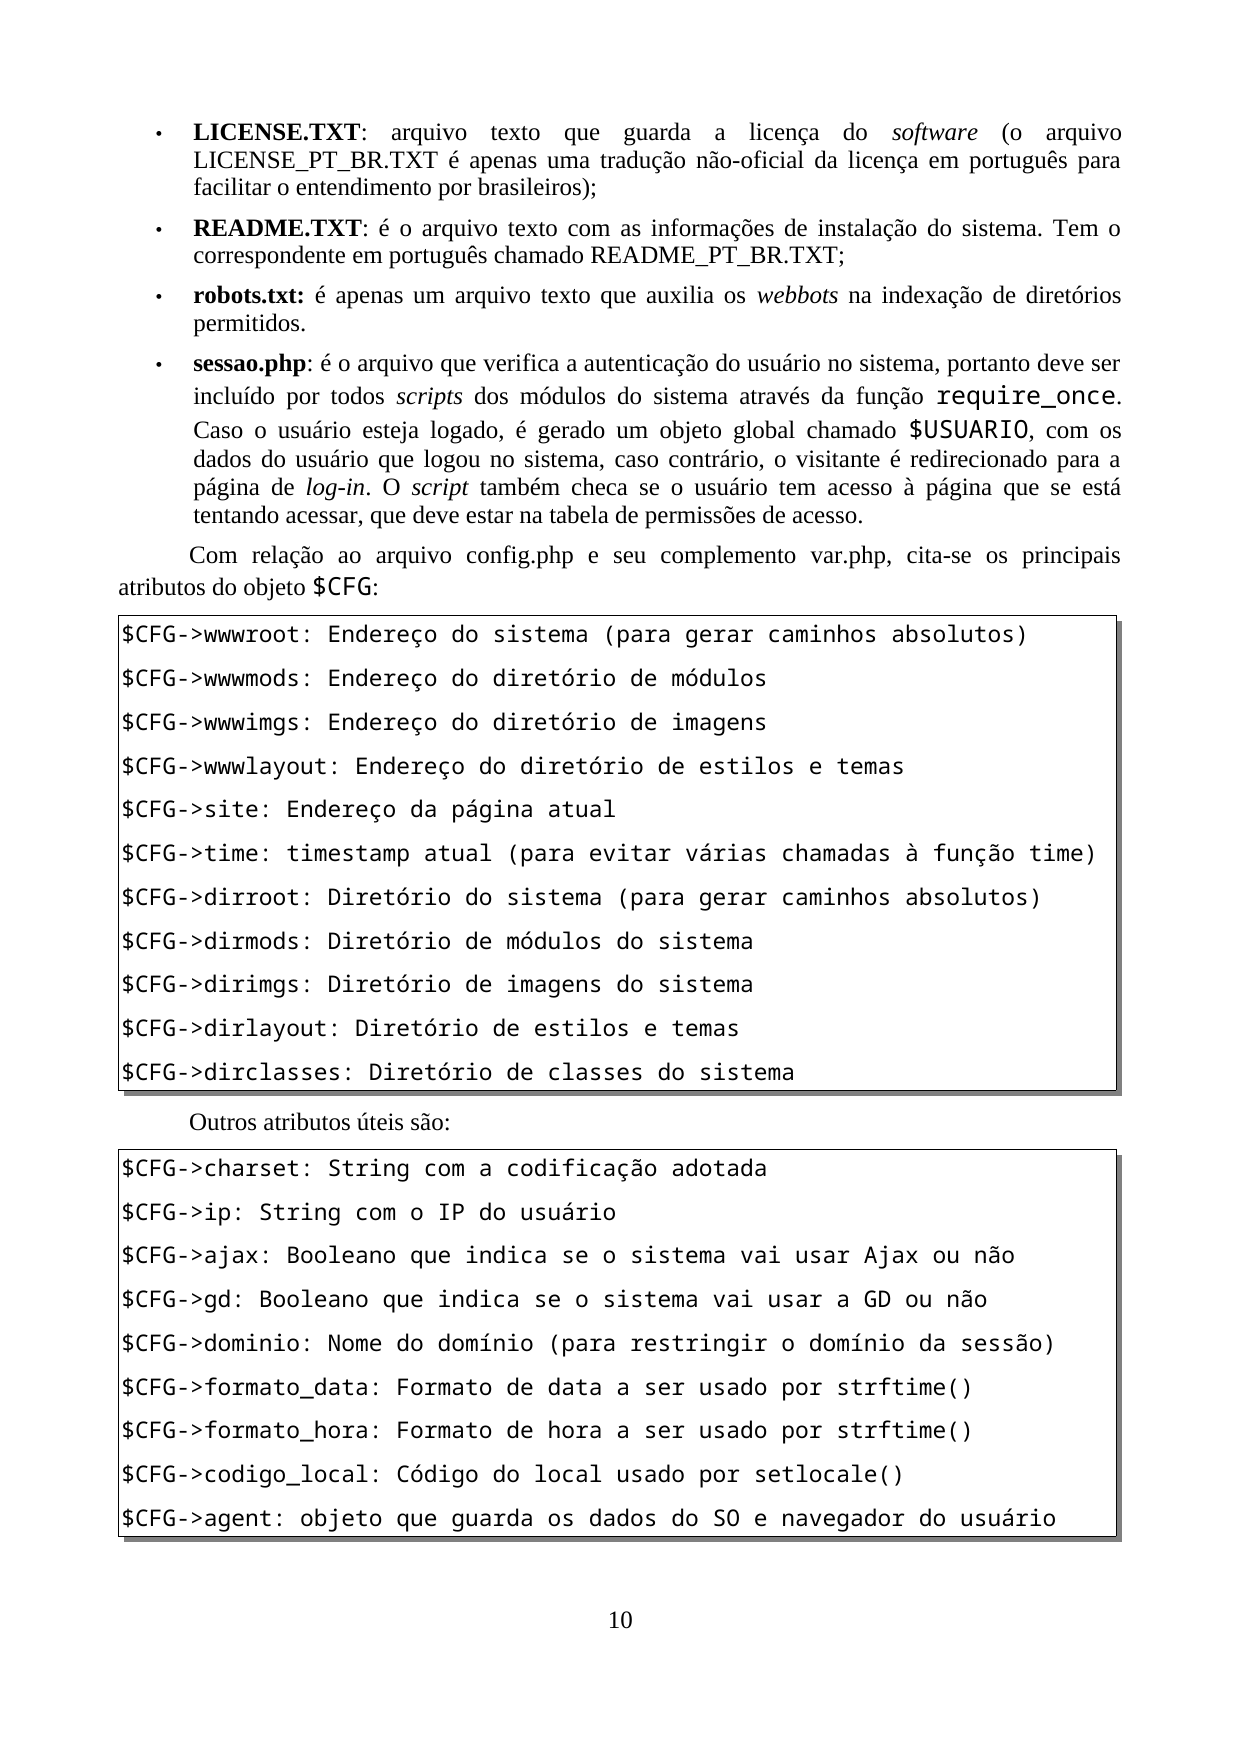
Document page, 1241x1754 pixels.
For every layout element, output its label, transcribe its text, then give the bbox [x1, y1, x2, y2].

text $CFG->wwwimgs: Endereço do diretório de imagens [119, 703, 1116, 737]
text $CFG->agent: objeto que guarda os dados do SO e navegador do usuário [119, 1499, 1116, 1536]
text $CFG->wwwlayout: Endereço do diretório de estilos e temas [119, 747, 1116, 781]
text $CFG->site: Endereço da página atual [119, 790, 1116, 824]
text $CFG->wwwmods: Endereço do diretório de módulos [119, 659, 1116, 693]
text $CFG->formato_data: Formato de data a ser usado por strftime() [119, 1367, 1116, 1402]
text Outros atributos úteis são: [118, 1108, 1122, 1136]
text Com relação ao arquivo config.php e seu complemento var.php, cita-se os principais atributos do objeto $CFG: [118, 541, 1122, 603]
text $CFG->formato_hora: Formato de hora a ser usado por strftime() [119, 1411, 1116, 1446]
text $CFG->dirclasses: Diretório de classes do sistema [119, 1053, 1116, 1090]
list robots.txt: é apenas um arquivo texto que auxilia os webbots na indexação de diretórios permitidos. [156, 282, 1122, 337]
text $CFG->dirroot: Diretório do sistema (para gerar caminhos absolutos) [119, 878, 1116, 912]
text $CFG->dominio: Nome do domínio (para restringir o domínio da sessão) [119, 1324, 1116, 1358]
text $CFG->codigo_local: Código do local usado por setlocale() [119, 1455, 1116, 1489]
text $CFG->ip: String com o IP do usuário [119, 1192, 1116, 1227]
text $CFG->dirlayout: Diretório de estilos e temas [119, 1009, 1116, 1043]
text $CFG->wwwroot: Endereço do sistema (para gerar caminhos absolutos) [119, 616, 1116, 649]
text $CFG->gd: Booleano que indica se o sistema vai usar a GD ou não [119, 1280, 1116, 1314]
text $CFG->charset: String com a codificação adotada [119, 1150, 1116, 1183]
text $CFG->dirmods: Diretório de módulos do sistema [119, 922, 1116, 956]
list sessao.php: é o arquivo que verifica a autenticação do usuário no sistema, portanto deve ser incluído por todos scripts dos módulos do sistema através da função require_once. Caso o usuário esteja logado, é gerado um objeto global chamado $USUARIO, com os dados do usuário que logou no sistema, caso contrário, o visitante é redirecionado para a página de log-in. O script também checa se o usuário tem acesso à página que se está tentando acessar, que deve estar na tabela de permissões de acesso. [156, 349, 1122, 528]
list README.TXT: é o arquivo texto com as informações de instalação do sistema. Tem o correspondente em português chamado README_PT_BR.TXT; [156, 214, 1122, 269]
text $CFG->ajax: Booleano que indica se o sistema vai usar Ajax ou não [119, 1236, 1116, 1271]
text $CFG->time: timestamp atual (para evitar várias chamadas à função time) [119, 834, 1116, 868]
list LICENSE.TXT: arquivo texto que guarda a licença do software (o arquivo LICENSE_PT_BR.TXT é apenas uma tradução não-oficial da licença em português para facilitar o entendimento por brasileiros); [156, 118, 1122, 201]
text $CFG->dirimgs: Diretório de imagens do sistema [119, 965, 1116, 999]
